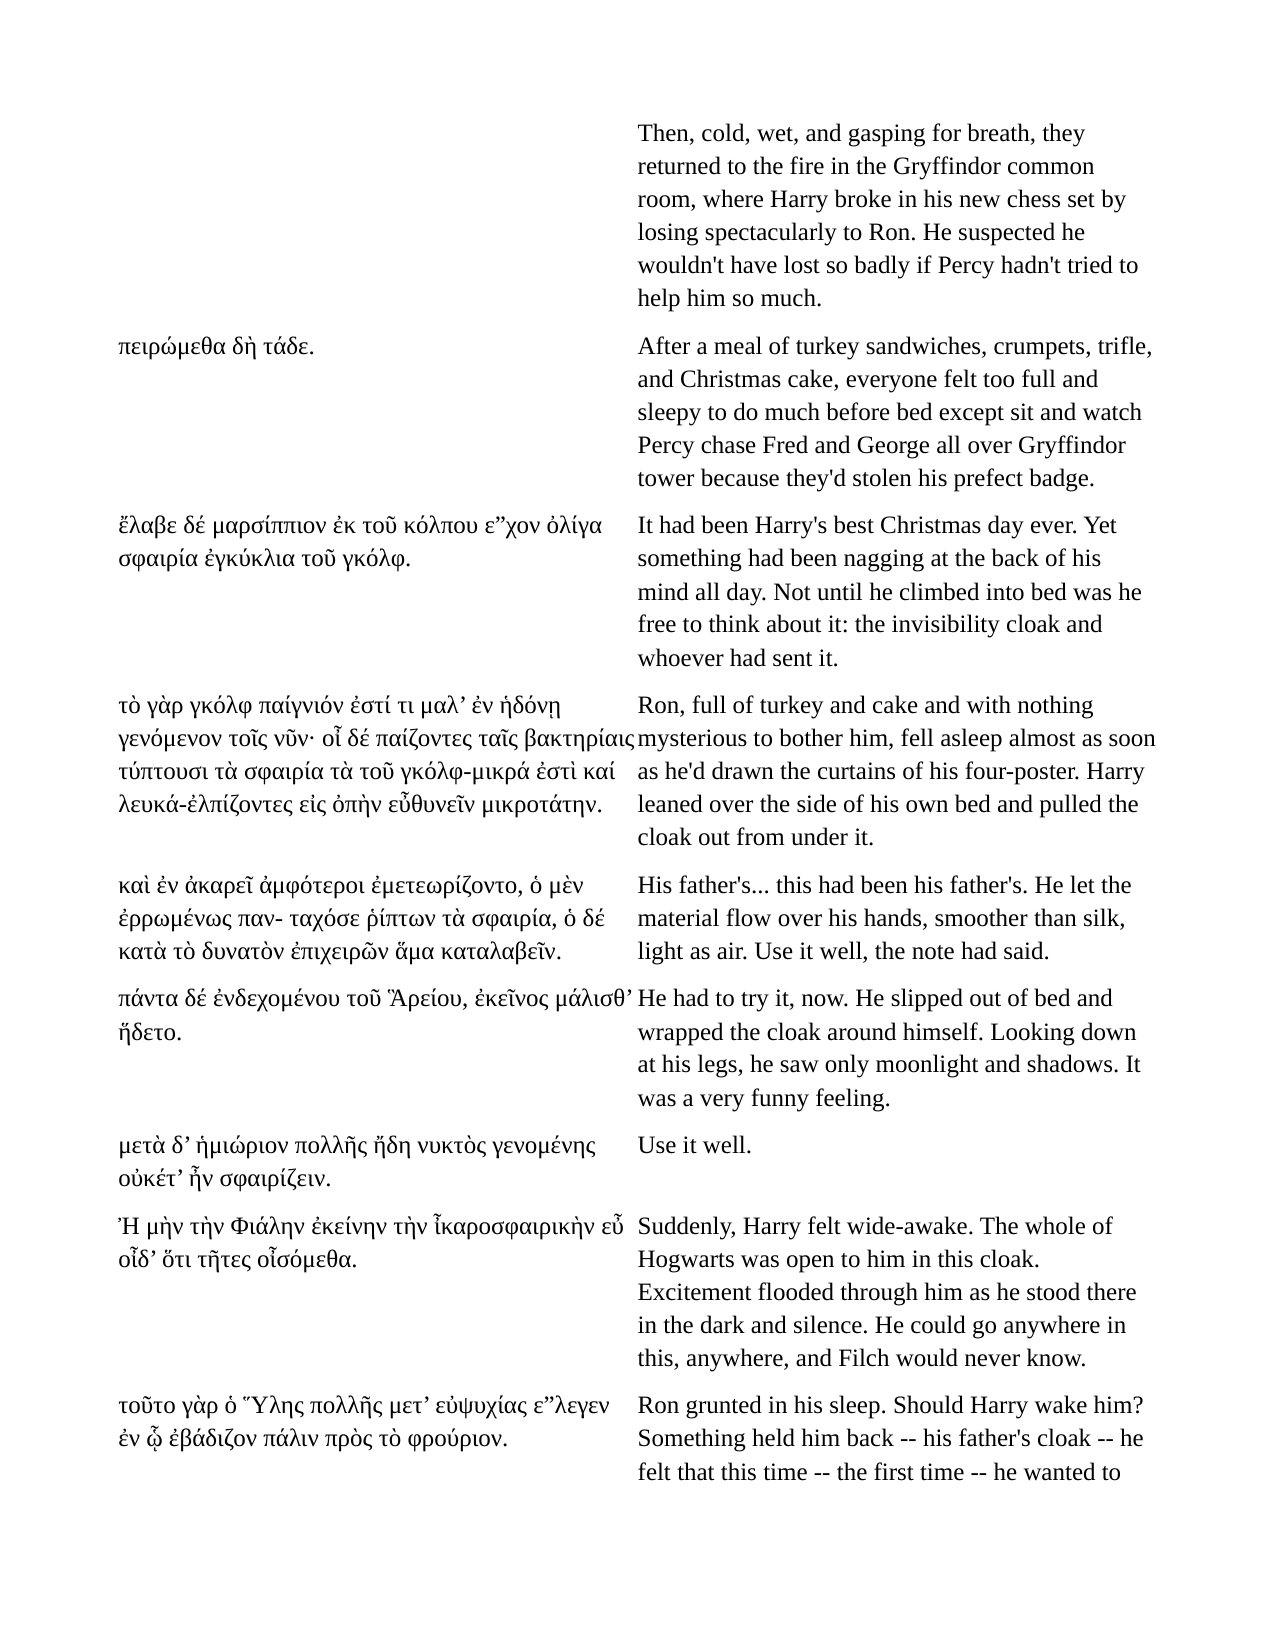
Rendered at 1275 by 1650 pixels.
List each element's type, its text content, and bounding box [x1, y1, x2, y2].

table_cell Use it well. [638, 1130, 1157, 1211]
table_cell After a meal of turkey sandwiches, crumpets, trifle, and Christmas cake, everyone felt too full and sleepy to do much before bed except sit and watch Percy chase Fred and George all over Gryffindor tower because they'd stolen his prefect badge. [638, 331, 1157, 511]
table_cell Suddenly, Harry felt wide-awake. The whole of Hogwarts was open to him in this cloak. Excitement flooded through him as he stood there in the dark and silence. He could go anywhere in this, anywhere, and Filch would never know. [638, 1211, 1157, 1391]
table_cell Ἠ μὴν τὴν Φιάλην ἐκείνην τὴν ἶκαροσφαιρικὴν εὖ οἶδ’ ὅτι τῆτες οἶσόμεθα. [118, 1211, 637, 1391]
table_cell [118, 118, 637, 331]
table_cell καὶ ἐν ἀκαρεῖ ἀμφότεροι ἐμετεωρίζοντο, ὁ μὲν ἐρρωμένως παν- ταχόσε ῥίπτων τὰ σφαιρία, ὁ δέ κατὰ τὸ δυνατὸν ἐπιχειρῶν ἅμα καταλαβεῖν. [118, 870, 637, 983]
table_cell Ron, full of turkey and cake and with nothing mysterious to bother him, fell asleep almost as soon as he'd drawn the curtains of his four-poster. Harry leaned over the side of his own bed and pulled the cloak out from under it. [638, 690, 1157, 870]
table_cell μετὰ δ’ ἡμιώριον πολλῆς ἤδη νυκτὸς γενομένης οὐκέτ’ ἦν σφαιρίζειν. [118, 1130, 637, 1211]
table_cell He had to try it, now. He slipped out of bed and wrapped the cloak around himself. Looking down at his legs, he saw only moonlight and shadows. It was a very funny feeling. [638, 984, 1157, 1130]
table_cell πάντα δέ ἐνδεχομένου τοῦ Ἃρείου, ἐκεῖνος μάλισθ’ ἥδετο. [118, 984, 637, 1130]
table_cell πειρώμεθα δὴ τάδε. [118, 331, 637, 511]
table_cell τὸ γὰρ γκόλφ παίγνιόν ἐστί τι μαλ’ ἐν ἡδόνῃ γενόμενον τοῖς νῦν· οἶ δέ παίζοντες ταῖς βακτηρίαις τύπτουσι τὰ σφαιρία τὰ τοῦ γκόλφ-μικρά ἐστὶ καί λευκά-ἐλπίζοντες εἰς ὀπὴν εὖθυνεῖν μικροτάτην. [118, 690, 637, 870]
table_cell It had been Harry's best Christmas day ever. Yet something had been nagging at the back of his mind all day. Not until he climbed into bed was he free to think about it: the invisibility cloak and whoever had sent it. [638, 511, 1157, 690]
table_cell His father's... this had been his father's. He let the material flow over his hands, smoother than silk, light as air. Use it well, the note had said. [638, 870, 1157, 983]
table_cell ἔλαβε δέ μαρσίππιον ἐκ τοῦ κόλπου ε”χον ὀλίγα σφαιρία ἐγκύκλια τοῦ γκόλφ. [118, 511, 637, 690]
table_cell Then, cold, wet, and gasping for breath, they returned to the fire in the Gryffindor common room, where Harry broke in his new chess set by losing spectacularly to Ron. He suspected he wouldn't have lost so badly if Percy hadn't tried to help him so much. [638, 118, 1157, 331]
table_cell Ron grunted in his sleep. Should Harry wake him? Something held him back -- his father's cloak -- he felt that this time -- the first time -- he wanted to [638, 1391, 1157, 1485]
table_cell τοῦτο γὰρ ὁ Ὕλης πολλῆς μετ’ εὐψυχίας ε”λεγεν ἐν ᾧ ἐβάδιζον πάλιν πρὸς τὸ φρούριον. [118, 1391, 637, 1485]
